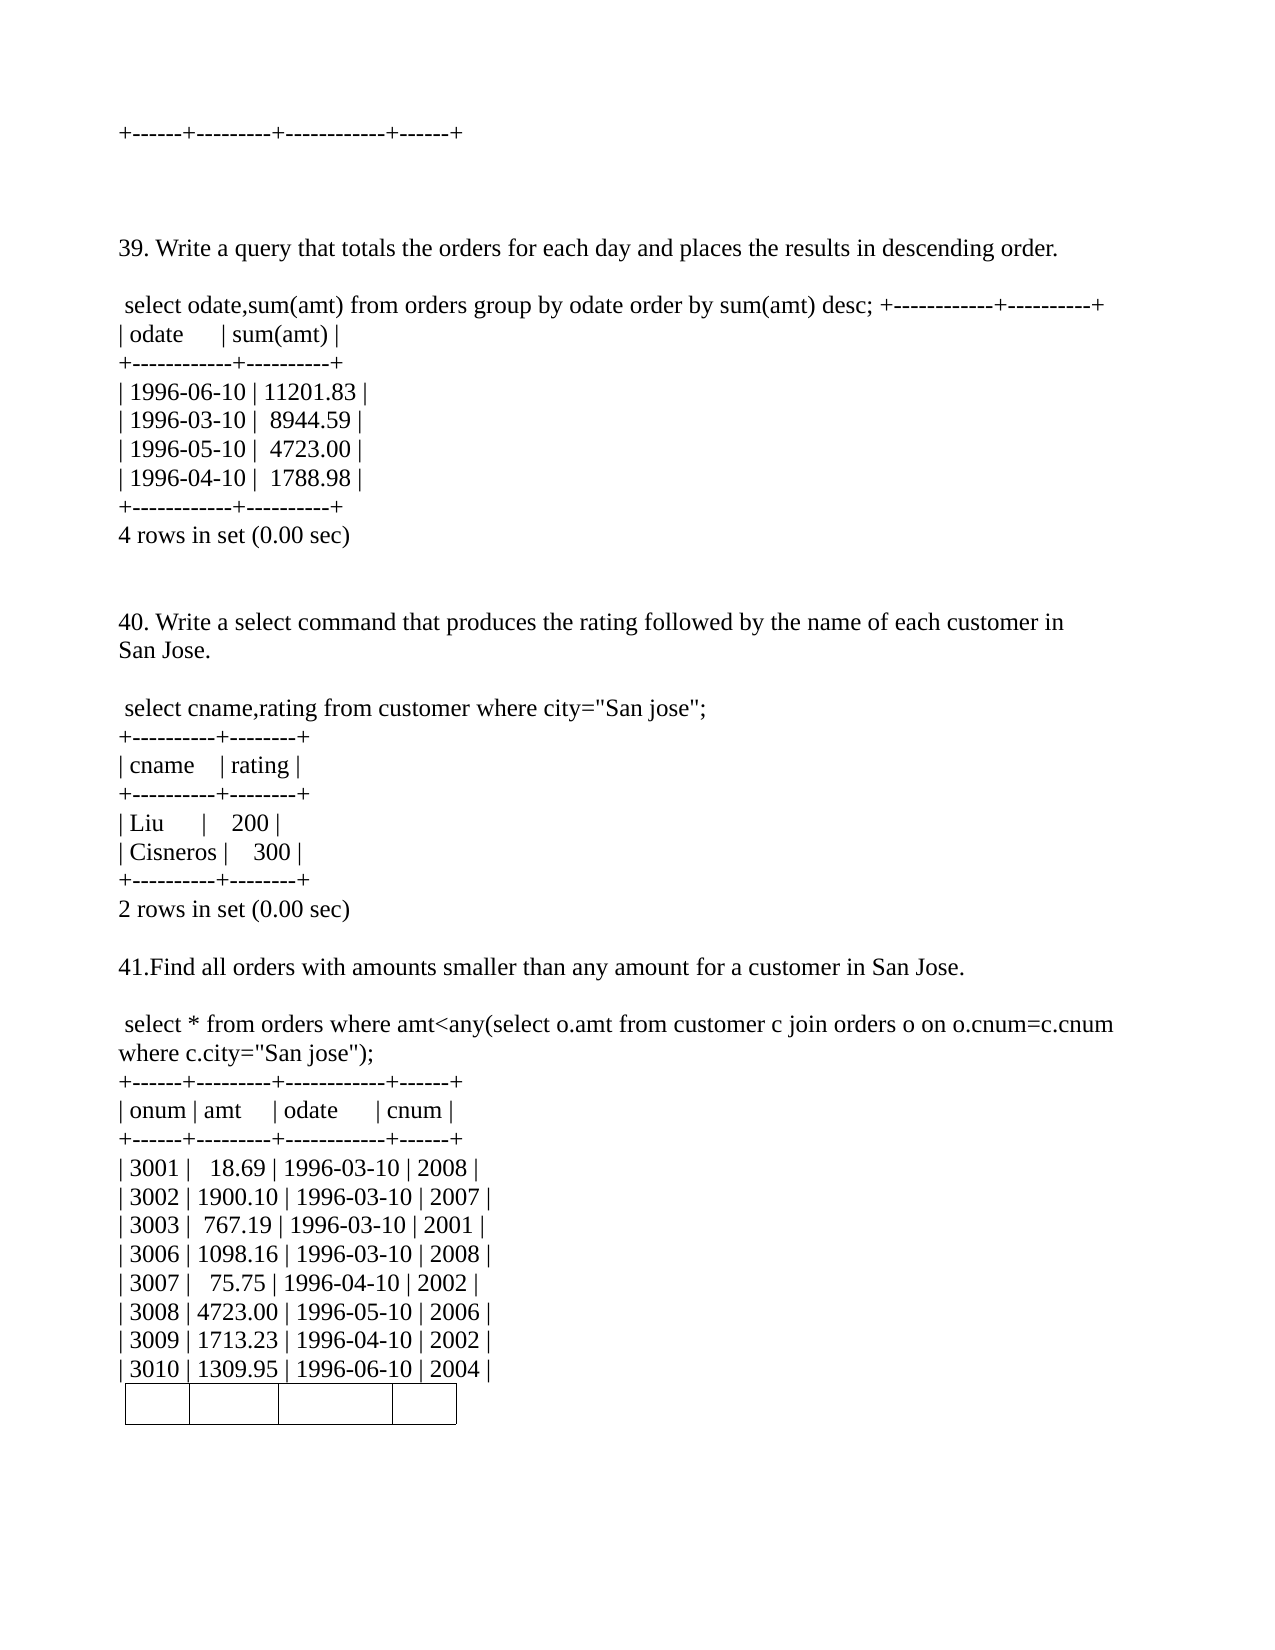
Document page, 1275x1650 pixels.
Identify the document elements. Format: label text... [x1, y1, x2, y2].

text 39. Write a query that totals the orders for each day and places the results in descending order. [118, 233, 1157, 262]
table_header [126, 1384, 189, 1423]
text | 3003 | 767.19 | 1996-03-10 | 2001 | [118, 1211, 1157, 1239]
text | 3010 | 1309.95 | 1996-06-10 | 2004 | [118, 1354, 1157, 1383]
text | Liu | 200 | [118, 808, 1157, 837]
text | 1996-04-10 | 1788.98 | [118, 463, 1157, 492]
text +----------+--------+ [118, 722, 1157, 751]
text select * from orders where amt<any(select o.amt from customer c join orders o on o.cnum=c.cnum where c.city="San jose"); [118, 1009, 1157, 1067]
table_header [190, 1384, 278, 1423]
text +------------+----------+ [118, 348, 1157, 377]
text | 3002 | 1900.10 | 1996-03-10 | 2007 | [118, 1182, 1157, 1211]
text +------+---------+------------+------+ [118, 1067, 1157, 1096]
text select odate,sum(amt) from orders group by odate order by sum(amt) desc; +------------+----------+ [118, 291, 1157, 319]
text | onum | amt | odate | cnum | [118, 1096, 1157, 1124]
text | 1996-03-10 | 8944.59 | [118, 406, 1157, 434]
text | 3009 | 1713.23 | 1996-04-10 | 2002 | [118, 1326, 1157, 1354]
table_header [393, 1384, 456, 1423]
text | 3008 | 4723.00 | 1996-05-10 | 2006 | [118, 1297, 1157, 1326]
text +------+---------+------------+------+ [118, 1124, 1157, 1153]
text San Jose. [118, 636, 1157, 664]
text +----------+--------+ [118, 779, 1157, 808]
text 41.Find all orders with amounts smaller than any amount for a customer in San Jose. [118, 952, 1157, 981]
text select cname,rating from customer where city="San jose"; [118, 693, 1157, 722]
text +------------+----------+ [118, 492, 1157, 521]
text | 1996-06-10 | 11201.83 | [118, 377, 1157, 406]
text 4 rows in set (0.00 sec) [118, 521, 1157, 549]
text +------+---------+------------+------+ [118, 118, 1157, 147]
text | 3007 | 75.75 | 1996-04-10 | 2002 | [118, 1268, 1157, 1297]
text | cname | rating | [118, 751, 1157, 779]
text | 1996-05-10 | 4723.00 | [118, 434, 1157, 463]
text | 3006 | 1098.16 | 1996-03-10 | 2008 | [118, 1239, 1157, 1268]
text 40. Write a select command that produces the rating followed by the name of each customer in [118, 607, 1157, 636]
text +----------+--------+ [118, 866, 1157, 894]
table_header [279, 1384, 392, 1423]
text | Cisneros | 300 | [118, 837, 1157, 866]
text | 3001 | 18.69 | 1996-03-10 | 2008 | [118, 1153, 1157, 1182]
text | odate | sum(amt) | [118, 319, 1157, 348]
text 2 rows in set (0.00 sec) [118, 894, 1157, 923]
